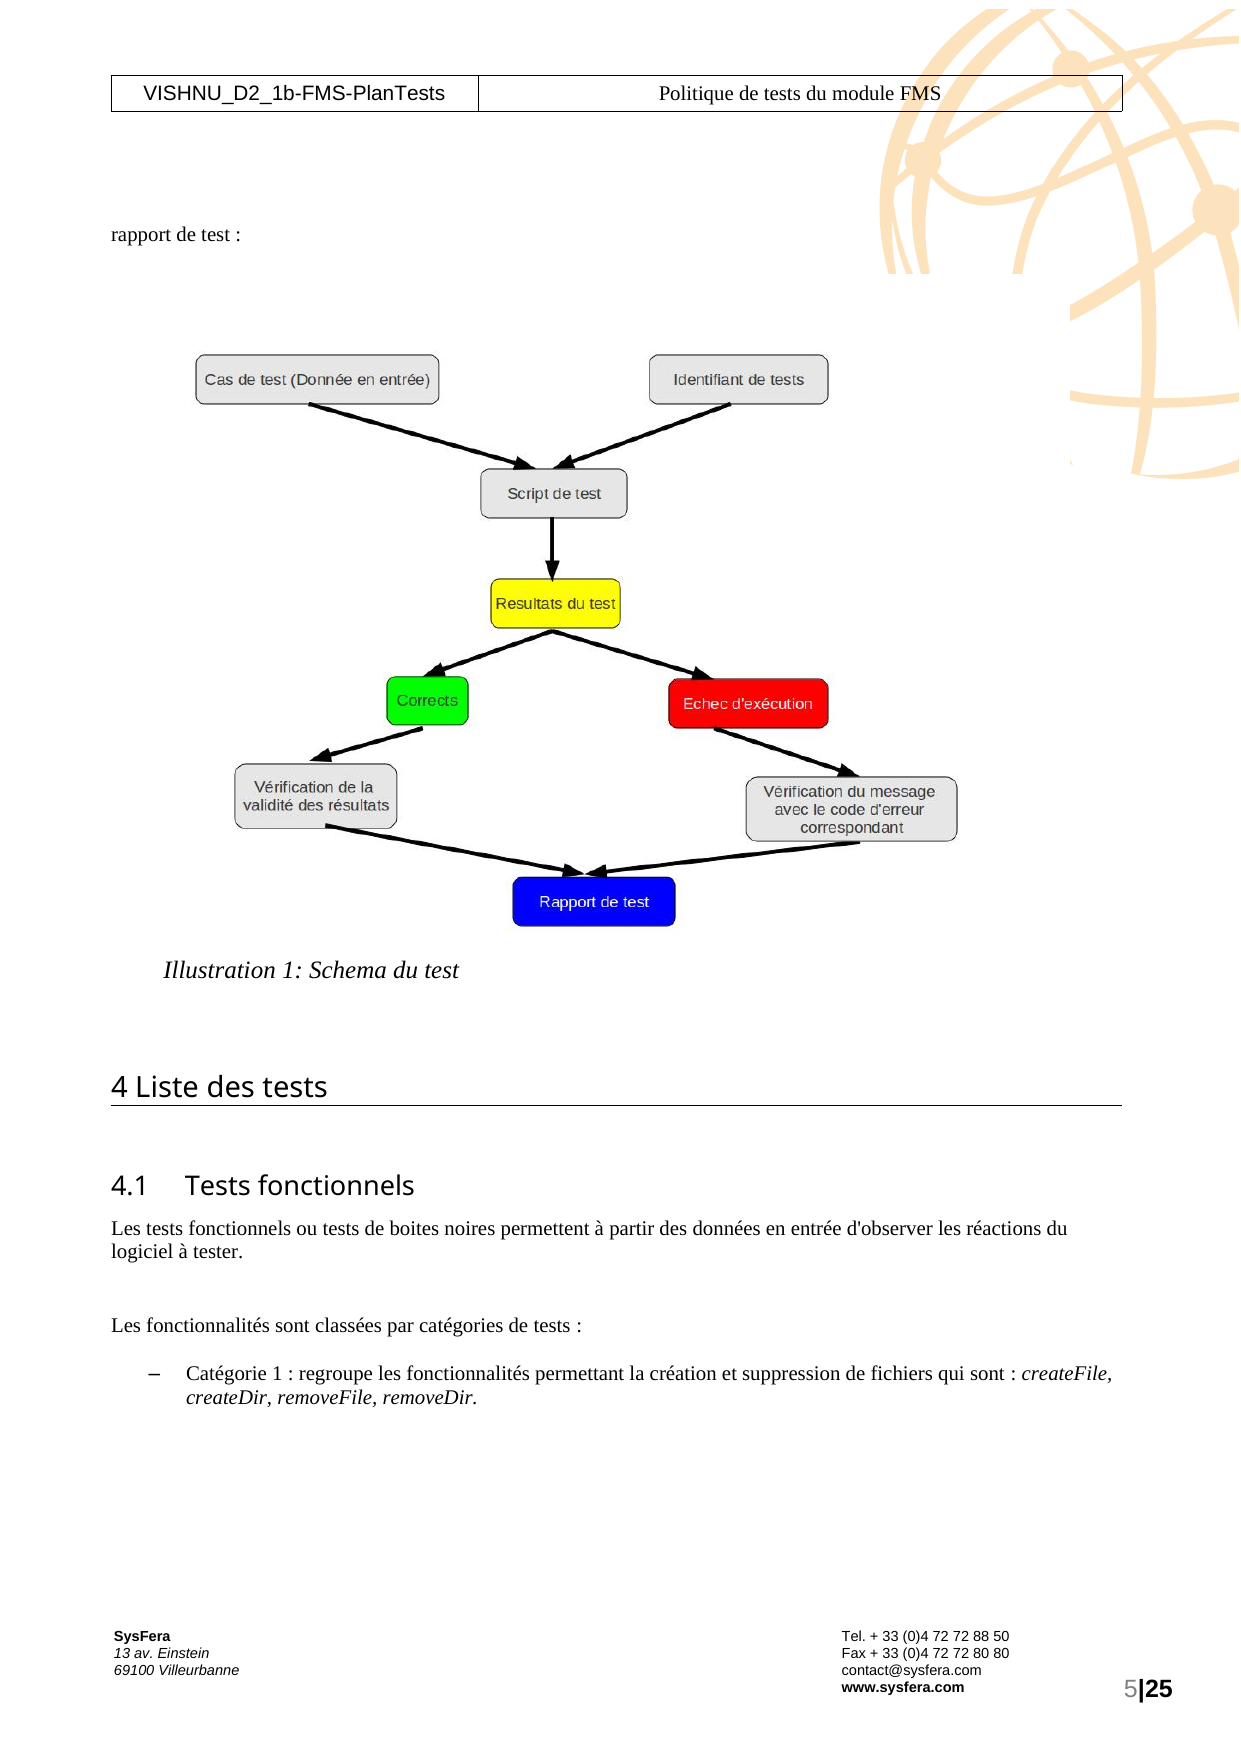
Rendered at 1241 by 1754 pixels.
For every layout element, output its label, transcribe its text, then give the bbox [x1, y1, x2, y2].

subtitle Liste des tests [111, 1066, 1122, 1105]
list Catégorie 1 : regroupe les fonctionnalités permettant la création et suppression de fichiers qui sont : createFile, createDir, removeFile, removeDir. [148, 1361, 1122, 1409]
subtitle Tests fonctionnels [111, 1166, 1122, 1203]
text Les tests fonctionnels ou tests de boites noires permettent à partir des données en entrée d'observer les réactions du logiciel à tester. [111, 1215, 1122, 1263]
picture [1, 9, 1239, 955]
text Les fonctionnalités sont classées par catégories de tests : [111, 1313, 1122, 1337]
text Illustration 1: Schema du test [163, 955, 1070, 983]
